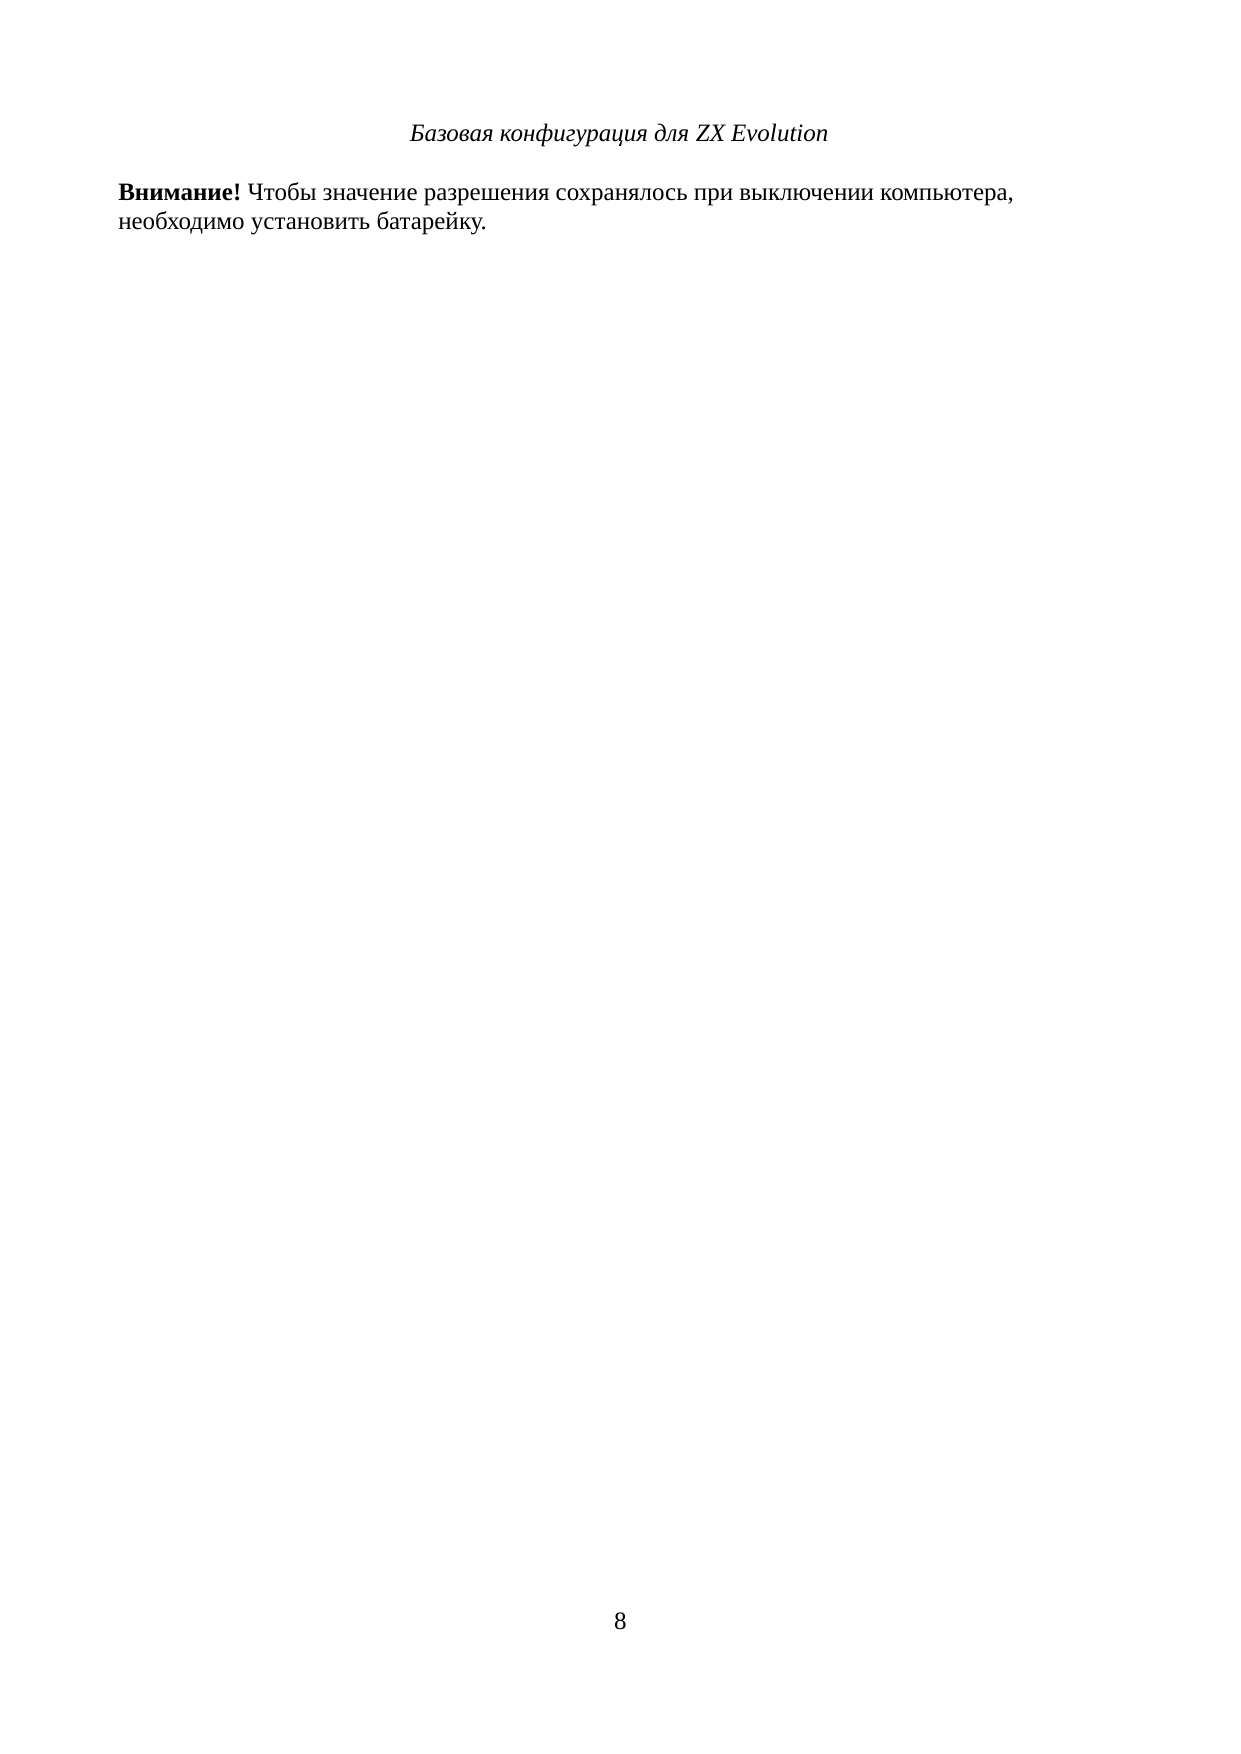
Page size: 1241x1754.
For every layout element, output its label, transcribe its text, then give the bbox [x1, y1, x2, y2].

text Внимание! Чтобы значение разрешения сохранялось при выключении компьютера, необходимо установить батарейку. [118, 177, 1122, 234]
